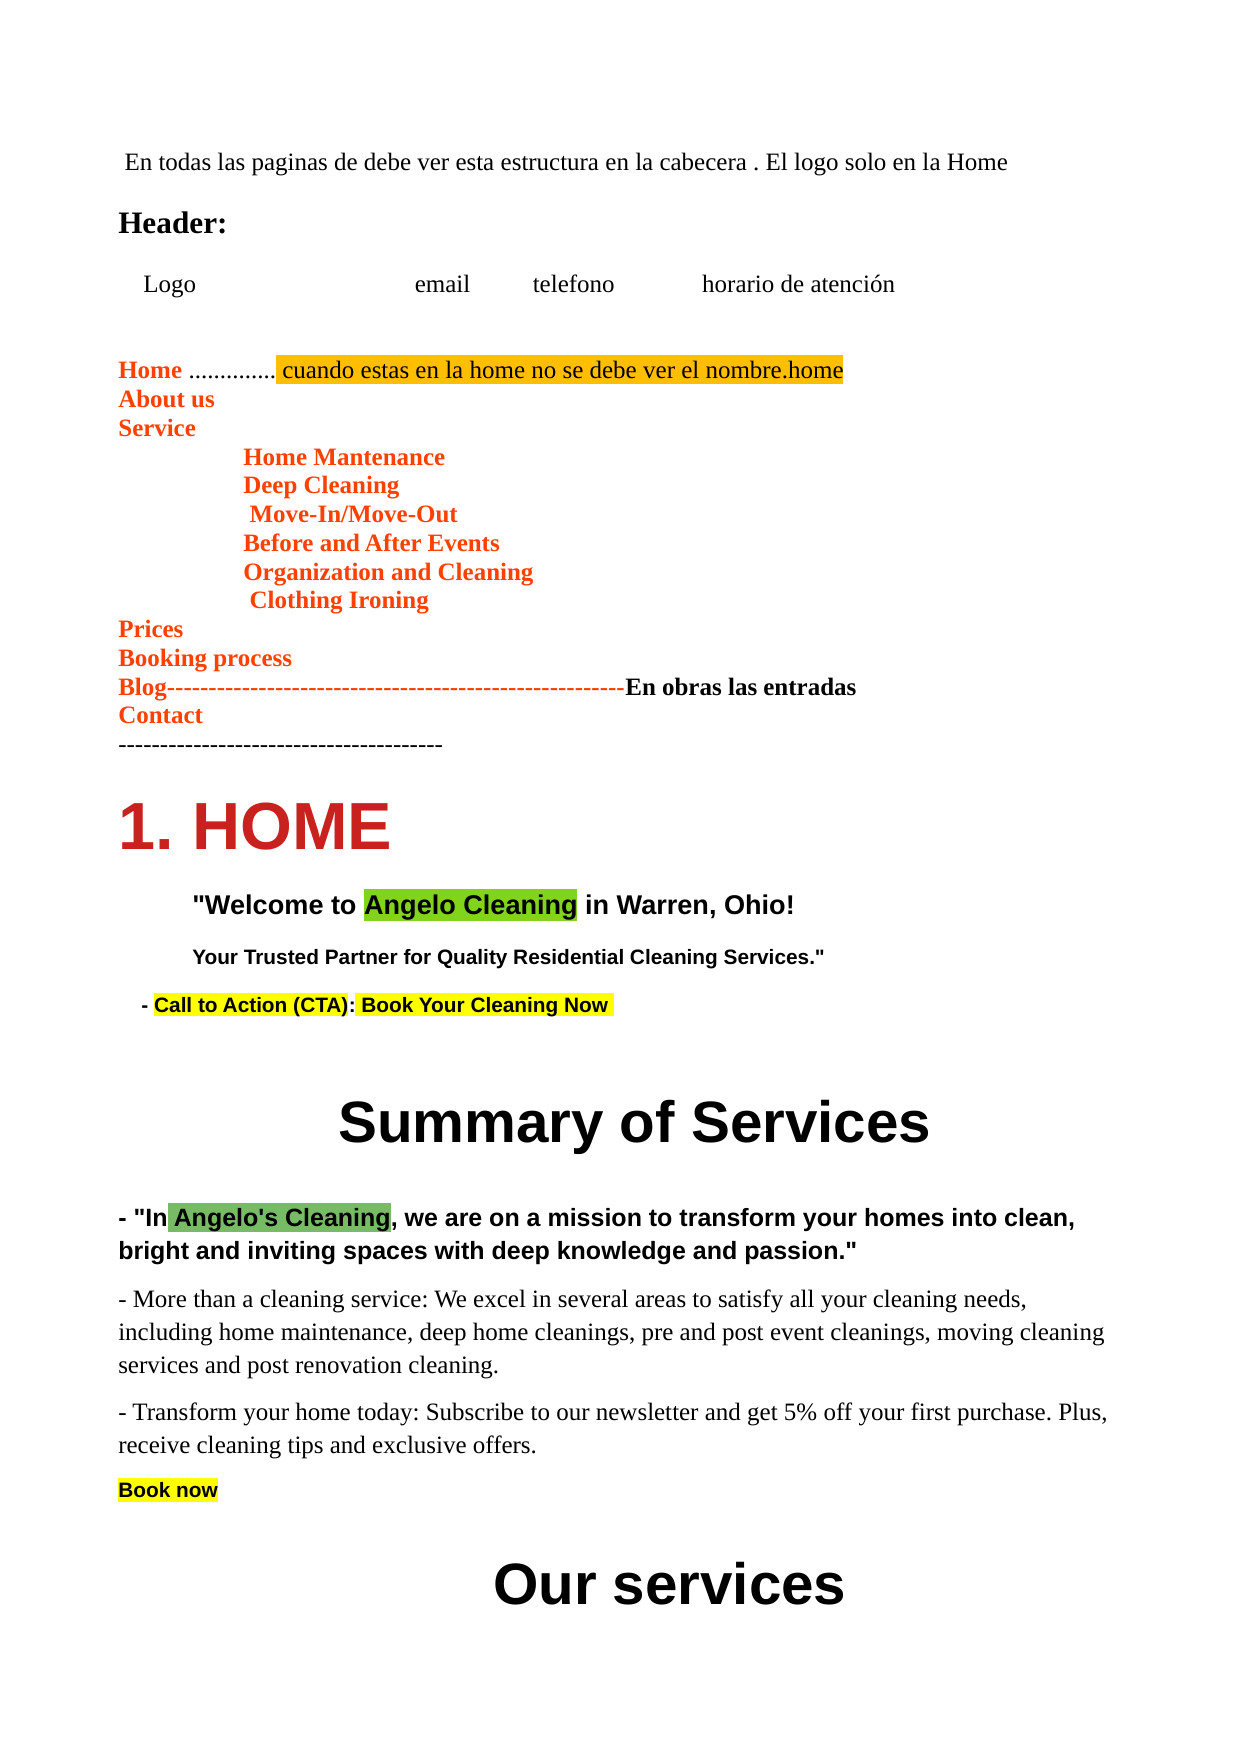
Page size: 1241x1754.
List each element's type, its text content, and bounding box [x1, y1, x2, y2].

text Deep Cleaning [118, 470, 1122, 499]
text Logo email telefono horario de atención [118, 269, 1122, 298]
list Your Trusted Partner for Quality Residential Cleaning Services." [162, 944, 1122, 968]
text Home .............. cuando estas en la home no se debe ver el nombre.home [118, 355, 1122, 384]
text En todas las paginas de debe ver esta estructura en la cabecera . El logo solo en la Home [118, 147, 1122, 176]
text Move-In/Move-Out [118, 499, 1122, 528]
text --------------------------------------- [118, 729, 1122, 758]
text Header: [118, 204, 1122, 240]
text Our services [118, 1550, 1122, 1617]
text Booking process [118, 643, 1122, 672]
text 1. HOME [118, 787, 1122, 863]
text - Transform your home today: Subscribe to our newsletter and get 5% off your first purchase. Plus, receive cleaning tips and exclusive offers. [118, 1397, 1122, 1459]
text - "In Angelo's Cleaning, we are on a mission to transform your homes into clean, bright and inviting spaces with deep knowledge and passion." [118, 1203, 1122, 1265]
text Before and After Events [118, 528, 1122, 557]
text Prices [118, 614, 1122, 643]
text Service [118, 413, 1122, 442]
text Summary of Services [118, 1088, 1122, 1155]
text About us [118, 384, 1122, 413]
text Contact [118, 700, 1122, 729]
list "Welcome to Angelo Cleaning in Warren, Ohio! [162, 889, 1122, 921]
text - More than a cleaning service: We excel in several areas to satisfy all your cleaning needs, including home maintenance, deep home cleanings, pre and post event cleanings, moving cleaning services and post renovation cleaning. [118, 1284, 1122, 1379]
text Home Mantenance [118, 442, 1122, 470]
text Book now [118, 1478, 1122, 1502]
text Clothing Ironing [118, 585, 1122, 614]
text - Call to Action (CTA): Book Your Cleaning Now [118, 992, 1122, 1016]
text Organization and Cleaning [118, 557, 1122, 585]
text Blog-------------------------------------------------------En obras las entradas [118, 672, 1122, 700]
